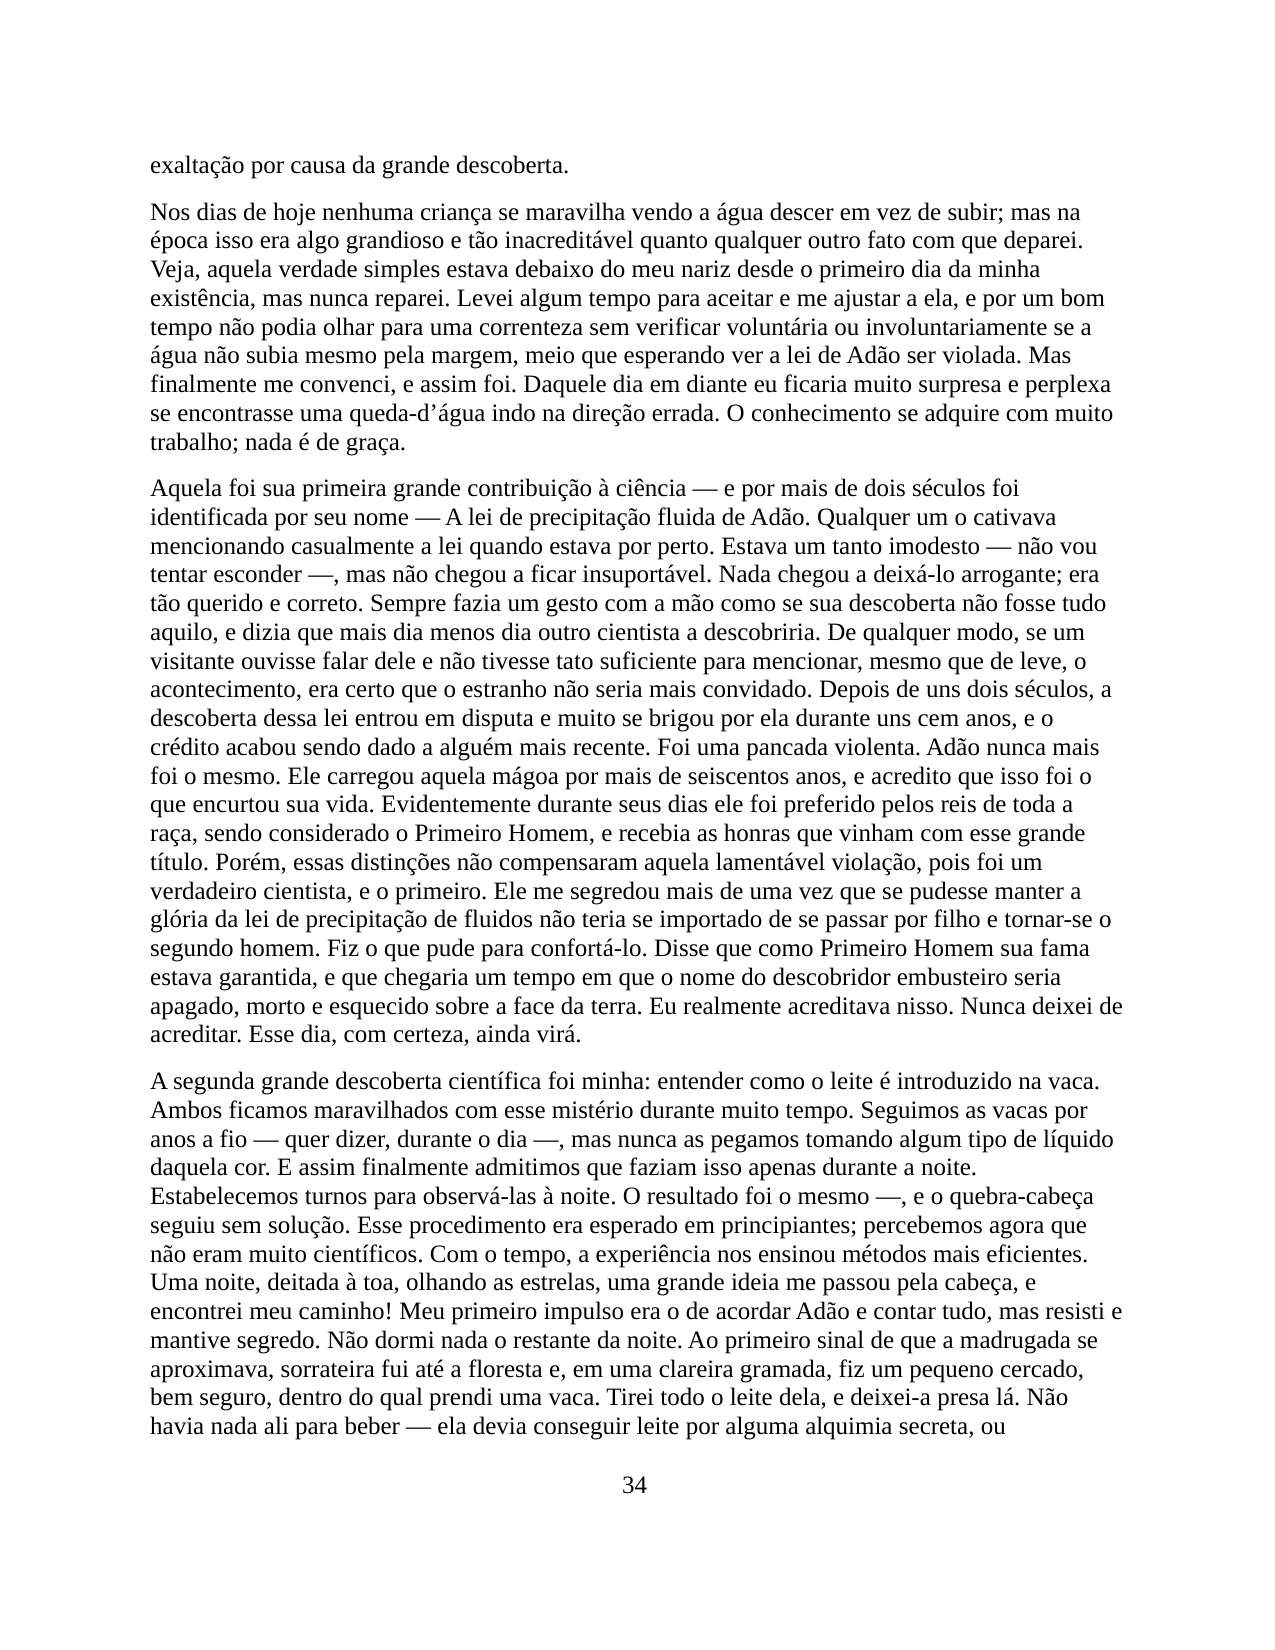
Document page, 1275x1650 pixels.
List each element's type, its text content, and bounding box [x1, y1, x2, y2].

text exaltação por causa da grande descoberta. [150, 150, 1125, 179]
text Aquela foi sua primeira grande contribuição à ciência — e por mais de dois séculos foi identificada por seu nome — A lei de precipitação fluida de Adão. Qualquer um o cativava mencionando casualmente a lei quando estava por perto. Estava um tanto imodesto — não vou tentar esconder —, mas não chegou a ficar insuportável. Nada chegou a deixá-lo arrogante; era tão querido e correto. Sempre fazia um gesto com a mão como se sua descoberta não fosse tudo aquilo, e dizia que mais dia menos dia outro cientista a descobriria. De qualquer modo, se um visitante ouvisse falar dele e não tivesse tato suficiente para mencionar, mesmo que de leve, o acontecimento, era certo que o estranho não seria mais convidado. Depois de uns dois séculos, a descoberta dessa lei entrou em disputa e muito se brigou por ela durante uns cem anos, e o crédito acabou sendo dado a alguém mais recente. Foi uma pancada violenta. Adão nunca mais foi o mesmo. Ele carregou aquela mágoa por mais de seiscentos anos, e acredito que isso foi o que encurtou sua vida. Evidentemente durante seus dias ele foi preferido pelos reis de toda a raça, sendo considerado o Primeiro Homem, e recebia as honras que vinham com esse grande título. Porém, essas distinções não compensaram aquela lamentável violação, pois foi um verdadeiro cientista, e o primeiro. Ele me segredou mais de uma vez que se pudesse manter a glória da lei de precipitação de fluidos não teria se importado de se passar por filho e tornar-se o segundo homem. Fiz o que pude para confortá-lo. Disse que como Primeiro Homem sua fama estava garantida, e que chegaria um tempo em que o nome do descobridor embusteiro seria apagado, morto e esquecido sobre a face da terra. Eu realmente acreditava nisso. Nunca deixei de acreditar. Esse dia, com certeza, ainda virá. [150, 473, 1125, 1048]
text Nos dias de hoje nenhuma criança se maravilha vendo a água descer em vez de subir; mas na época isso era algo grandioso e tão inacreditável quanto qualquer outro fato com que deparei. Veja, aquela verdade simples estava debaixo do meu nariz desde o primeiro dia da minha existência, mas nunca reparei. Levei algum tempo para aceitar e me ajustar a ela, e por um bom tempo não podia olhar para uma correnteza sem verificar voluntária ou involuntariamente se a água não subia mesmo pela margem, meio que esperando ver a lei de Adão ser violada. Mas finalmente me convenci, e assim foi. Daquele dia em diante eu ficaria muito surpresa e perplexa se encontrasse uma queda-d’água indo na direção errada. O conhecimento se adquire com muito trabalho; nada é de graça. [150, 197, 1125, 455]
text A segunda grande descoberta científica foi minha: entender como o leite é introduzido na vaca. Ambos ficamos maravilhados com esse mistério durante muito tempo. Seguimos as vacas por anos a fio — quer dizer, durante o dia —, mas nunca as pegamos tomando algum tipo de líquido daquela cor. E assim finalmente admitimos que faziam isso apenas durante a noite. Estabelecemos turnos para observá-las à noite. O resultado foi o mesmo —, e o quebra-cabeça seguiu sem solução. Esse procedimento era esperado em principiantes; percebemos agora que não eram muito científicos. Com o tempo, a experiência nos ensinou métodos mais eficientes. Uma noite, deitada à toa, olhando as estrelas, uma grande ideia me passou pela cabeça, e encontrei meu caminho! Meu primeiro impulso era o de acordar Adão e contar tudo, mas resisti e mantive segredo. Não dormi nada o restante da noite. Ao primeiro sinal de que a madrugada se aproximava, sorrateira fui até a floresta e, em uma clareira gramada, fiz um pequeno cercado, bem seguro, dentro do qual prendi uma vaca. Tirei todo o leite dela, e deixei-a presa lá. Não havia nada ali para beber — ela devia conseguir leite por alguma alquimia secreta, ou [150, 1066, 1125, 1440]
